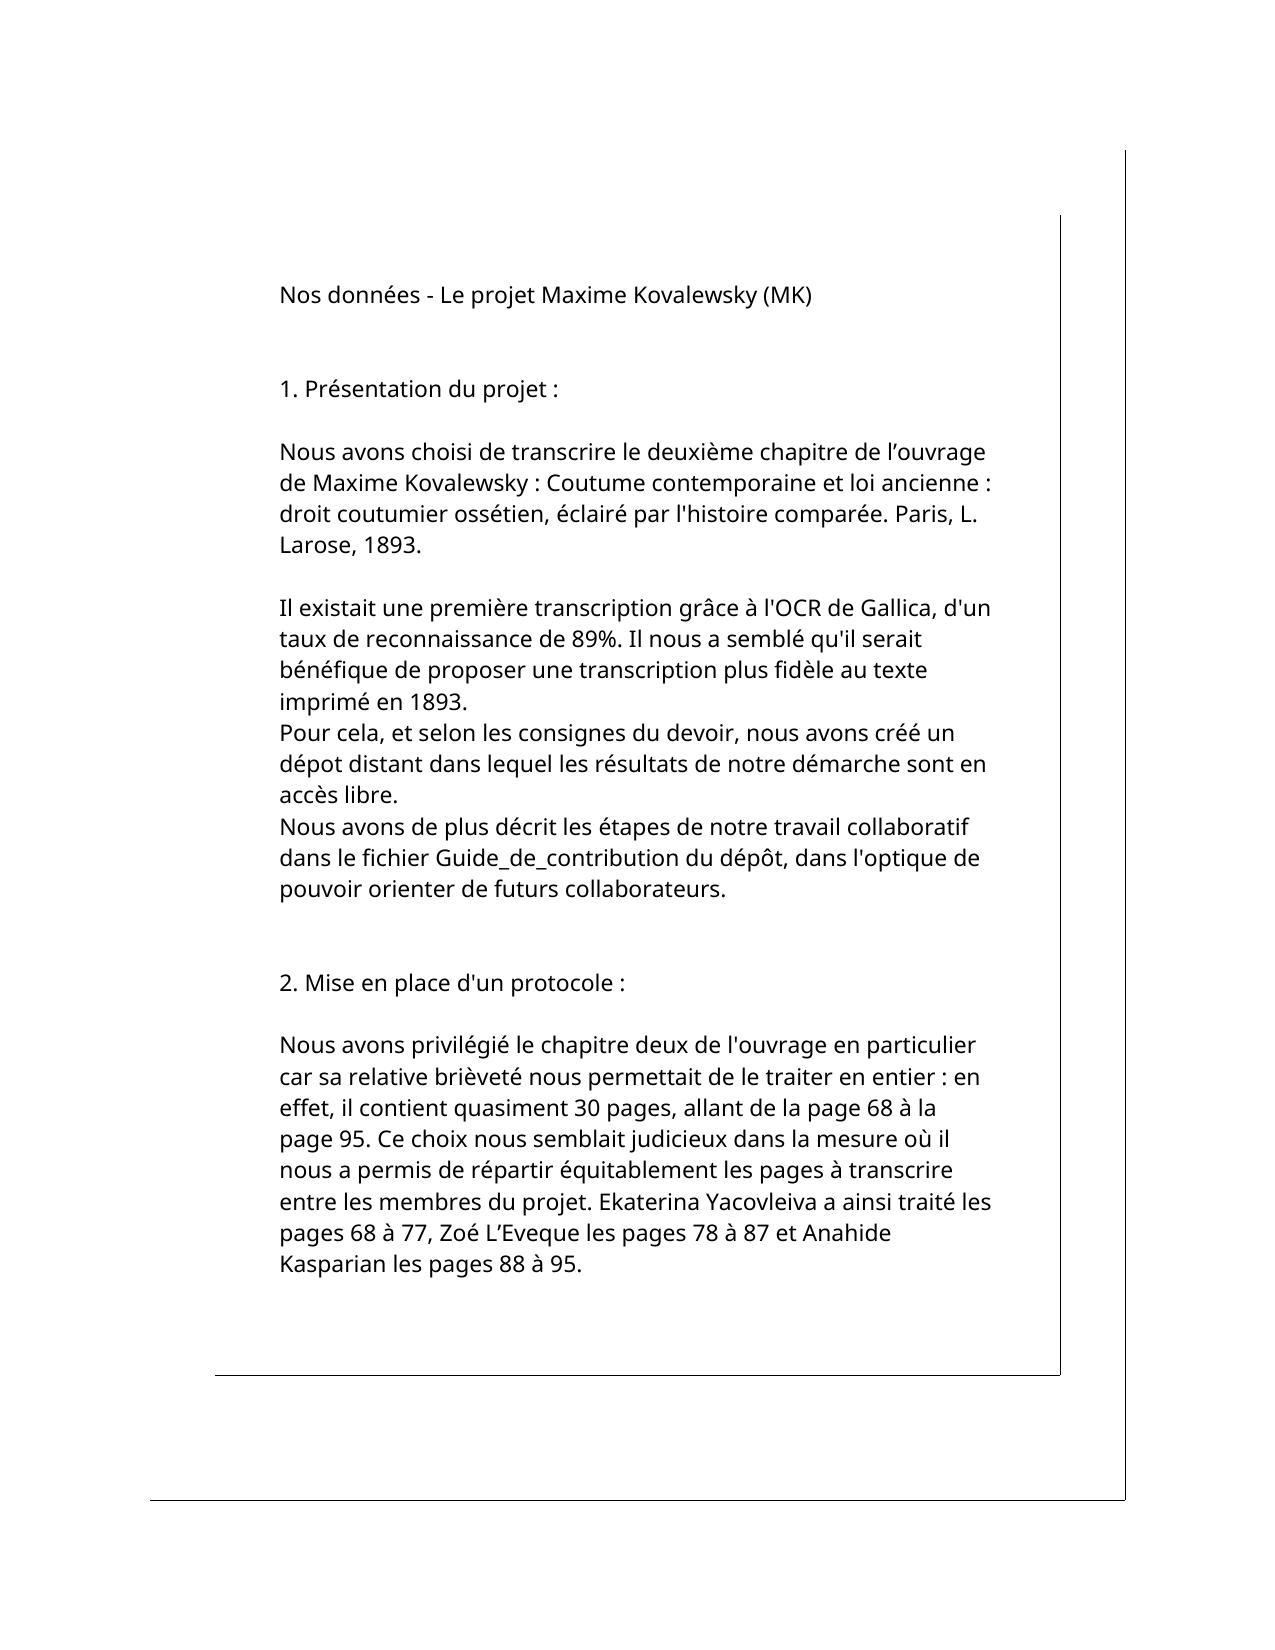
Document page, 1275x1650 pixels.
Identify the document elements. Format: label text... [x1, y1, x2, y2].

text Il existait une première transcription grâce à l'OCR de Gallica, d'un taux de reconnaissance de 89%. Il nous a semblé qu'il serait bénéfique de proposer une transcription plus fidèle au texte imprimé en 1893. [214, 592, 1060, 717]
text Nos données - Le projet Maxime Kovalewsky (MK) [214, 214, 1060, 310]
text Nous avons privilégié le chapitre deux de l'ouvrage en particulier car sa relative brièveté nous permettait de le traiter en entier : en effet, il contient quasiment 30 pages, allant de la page 68 à la page 95. Ce choix nous semblait judicieux dans la mesure où il nous a permis de répartir équitablement les pages à transcrire entre les membres du projet. Ekaterina Yacovleiva a ainsi traité les pages 68 à 77, Zoé L’Eveque les pages 78 à 87 et Anahide Kasparian les pages 88 à 95. [214, 1029, 1060, 1279]
text 1. Présentation du projet : [214, 373, 1060, 404]
text Pour cela, et selon les consignes du devoir, nous avons créé un dépot distant dans lequel les résultats de notre démarche sont en accès libre. [214, 717, 1060, 810]
text Nous avons de plus décrit les étapes de notre travail collaboratif dans le fichier Guide_de_contribution du dépôt, dans l'optique de pouvoir orienter de futurs collaborateurs. [214, 810, 1060, 904]
text 2. Mise en place d'un protocole : [214, 967, 1060, 998]
text Nous avons choisi de transcrire le deuxième chapitre de l’ouvrage de Maxime Kovalewsky : Coutume contemporaine et loi ancienne : droit coutumier ossétien, éclairé par l'histoire comparée. Paris, L. Larose, 1893. [214, 435, 1060, 560]
